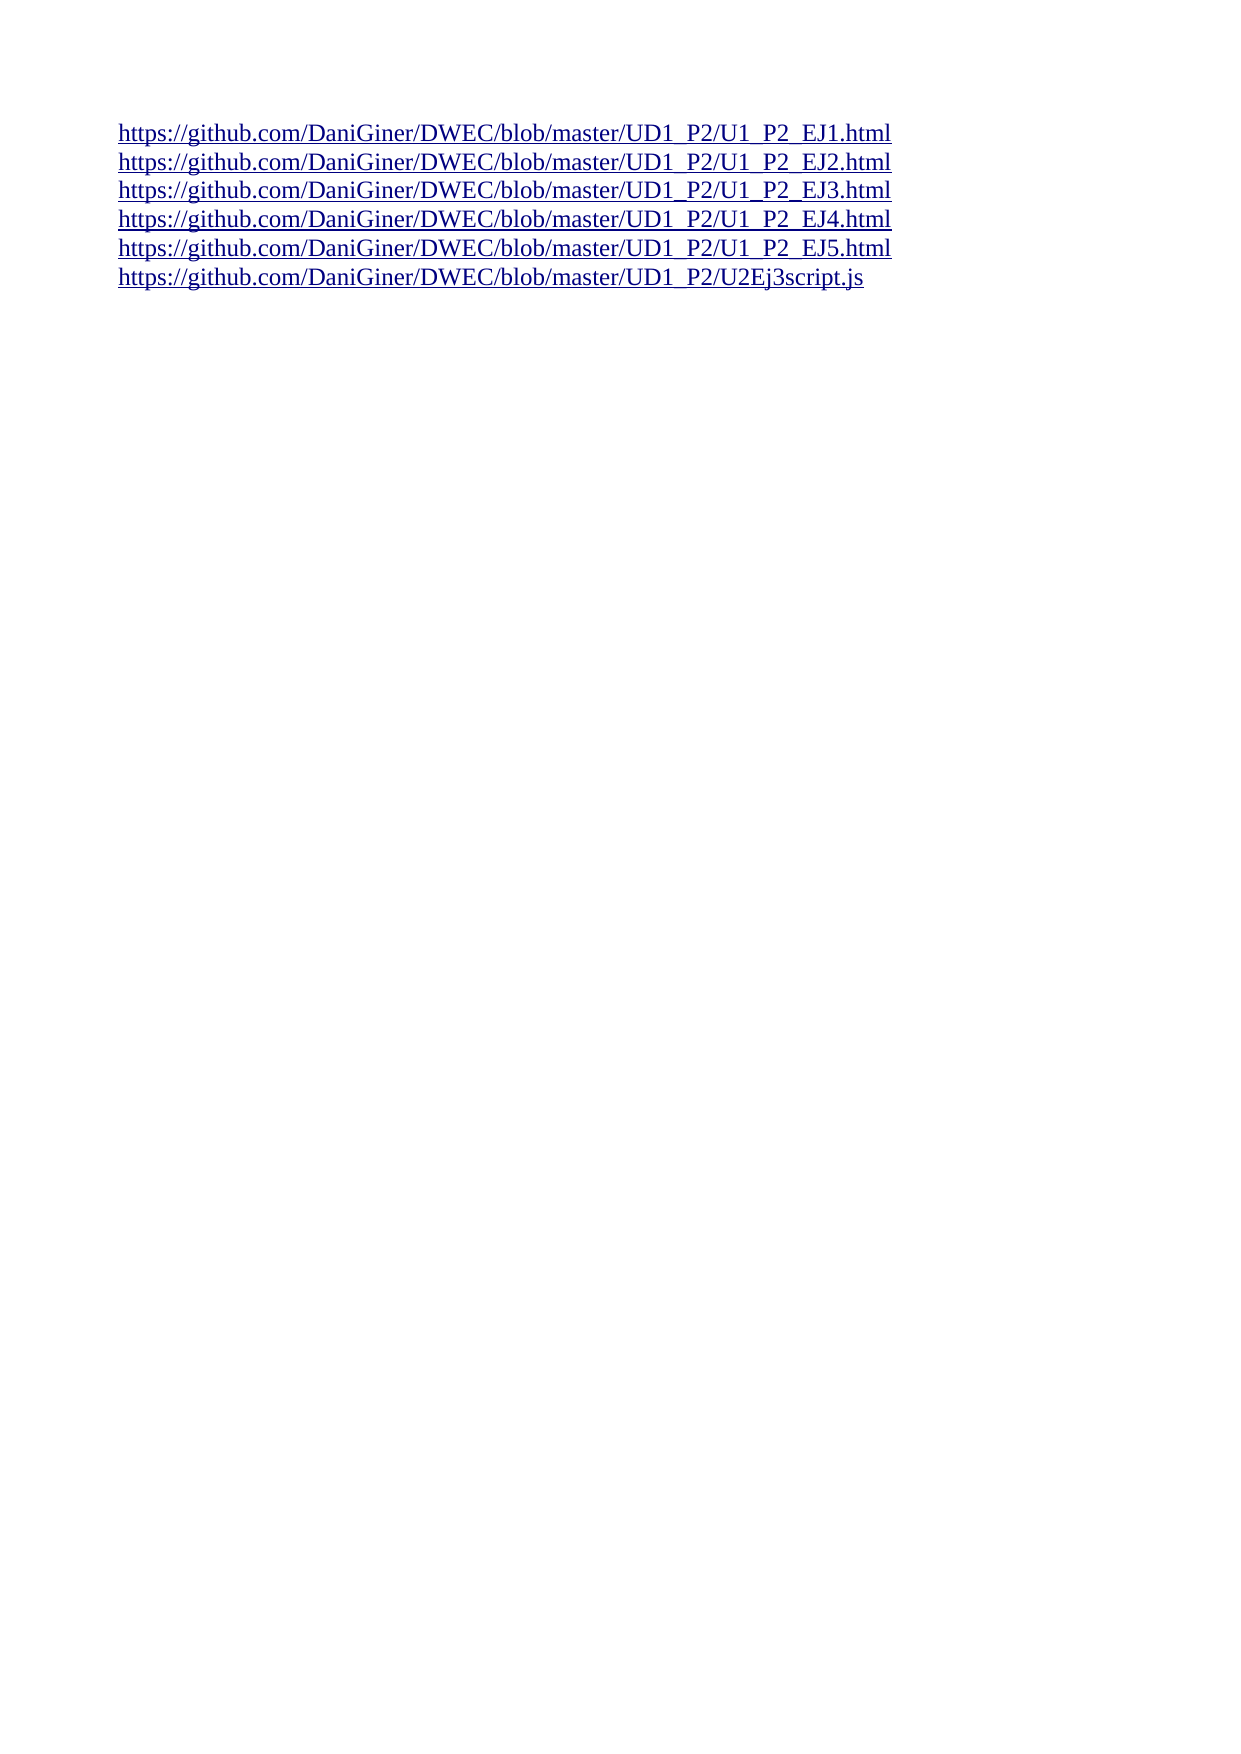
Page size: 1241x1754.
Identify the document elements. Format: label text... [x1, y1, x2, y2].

text https://github.com/DaniGiner/DWEC/blob/master/UD1_P2/U1_P2_EJ3.html [118, 176, 1122, 204]
text https://github.com/DaniGiner/DWEC/blob/master/UD1_P2/U1_P2_EJ4.html [118, 204, 1122, 233]
text https://github.com/DaniGiner/DWEC/blob/master/UD1_P2/U1_P2_EJ2.html [118, 147, 1122, 176]
text https://github.com/DaniGiner/DWEC/blob/master/UD1_P2/U1_P2_EJ1.html [118, 118, 1122, 147]
text https://github.com/DaniGiner/DWEC/blob/master/UD1_P2/U2Ej3script.js [118, 262, 1122, 291]
text https://github.com/DaniGiner/DWEC/blob/master/UD1_P2/U1_P2_EJ5.html [118, 233, 1122, 262]
